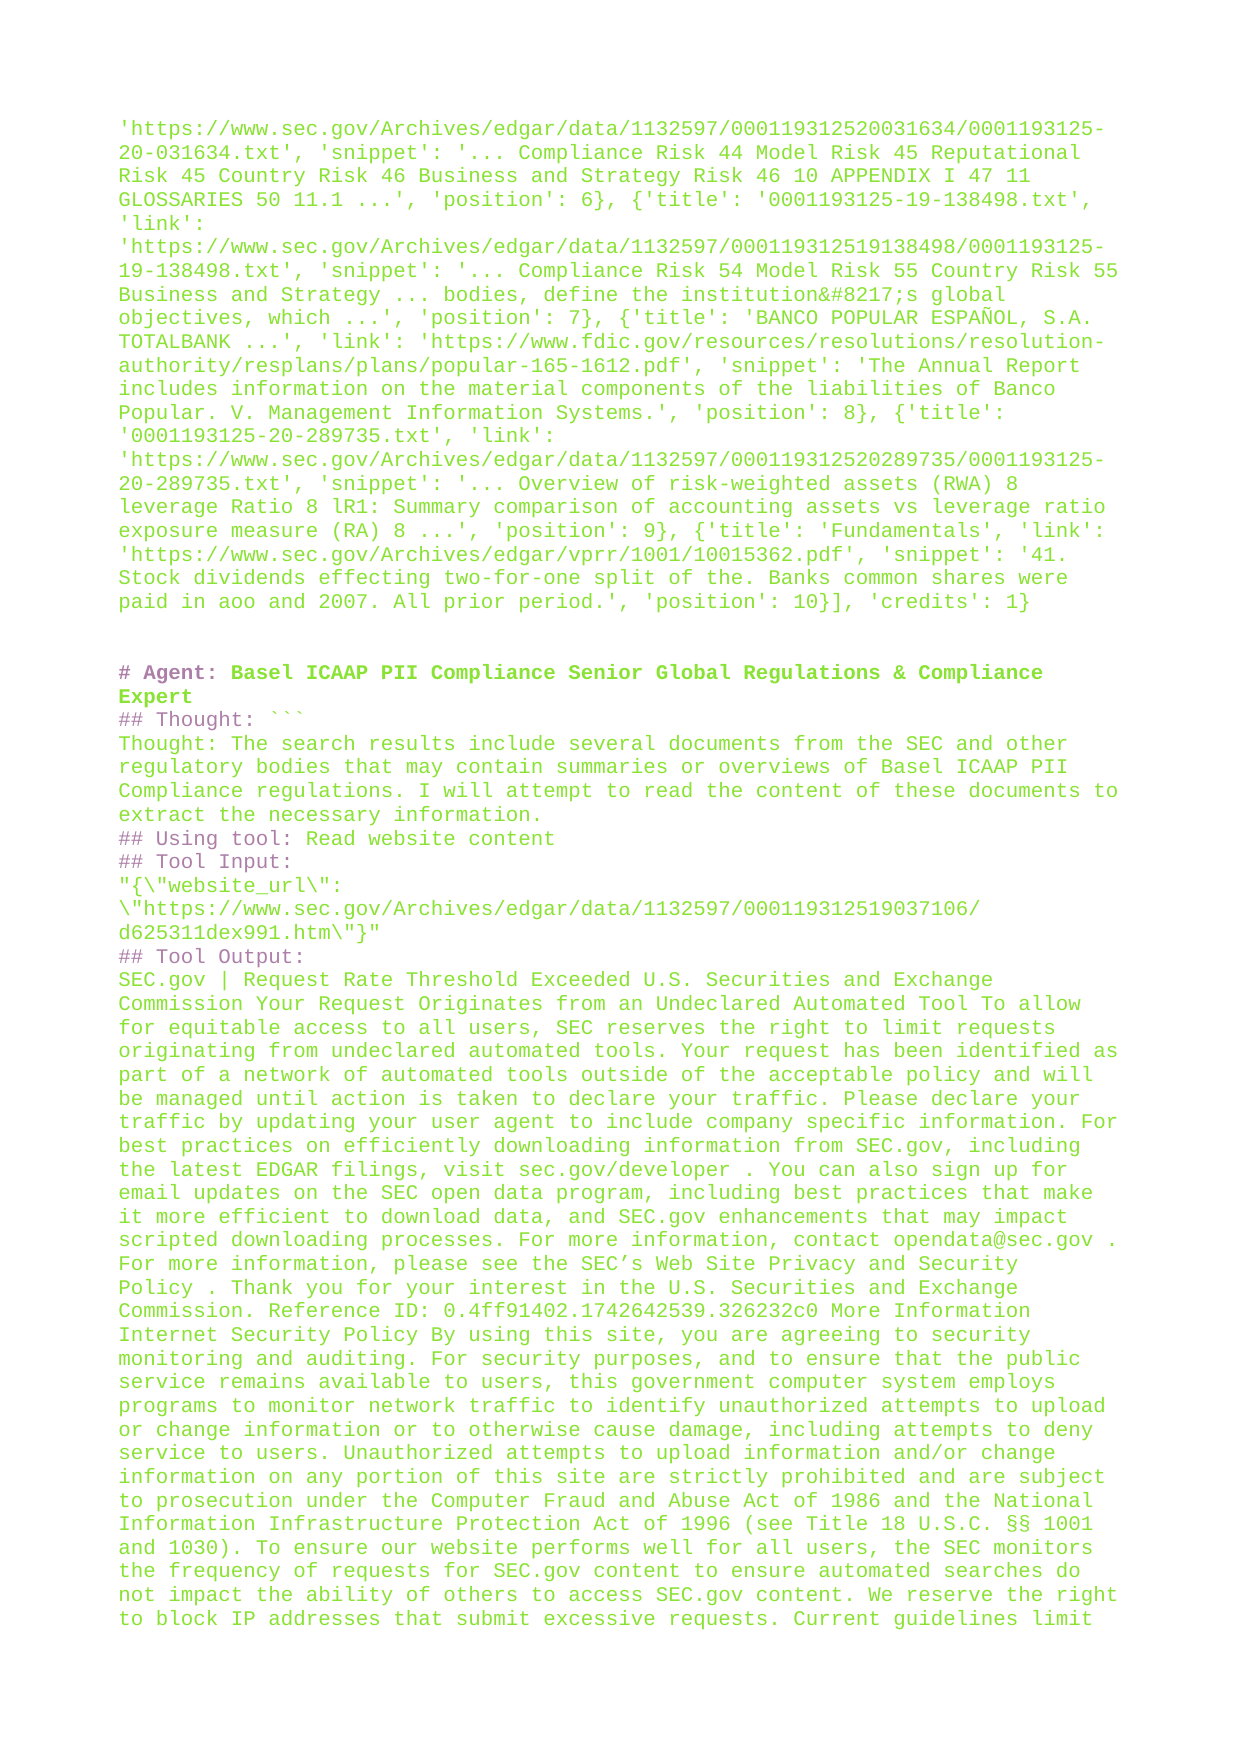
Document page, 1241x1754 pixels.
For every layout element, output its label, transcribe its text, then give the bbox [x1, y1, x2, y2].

text "{\"website_url\": \"https://www.sec.gov/Archives/edgar/data/1132597/000119312519037106/d625311dex991.htm\"}" [118, 875, 1122, 946]
text ## Tool Input: [118, 851, 1122, 875]
text ## Using tool: Read website content [118, 827, 1122, 851]
text # Agent: Basel ICAAP PII Compliance Senior Global Regulations & Compliance Expert [118, 662, 1122, 709]
text 'https://www.sec.gov/Archives/edgar/data/1132597/000119312520031634/0001193125-20-031634.txt', 'snippet': '... Compliance Risk 44 Model Risk 45 Reputational Risk 45 Country Risk 46 Business and Strategy Risk 46 10 APPENDIX I 47 11 GLOSSARIES 50 11.1 ...', 'position': 6}, {'title': '0001193125-19-138498.txt', 'link': 'https://www.sec.gov/Archives/edgar/data/1132597/000119312519138498/0001193125-19-138498.txt', 'snippet': '... Compliance Risk 54 Model Risk 55 Country Risk 55 Business and Strategy ... bodies, define the institution&#8217;s global objectives, which ...', 'position': 7}, {'title': 'BANCO POPULAR ESPAÑOL, S.A. TOTALBANK ...', 'link': 'https://www.fdic.gov/resources/resolutions/resolution-authority/resplans/plans/popular-165-1612.pdf', 'snippet': 'The Annual Report includes information on the material components of the liabilities of Banco Popular. V. Management Information Systems.', 'position': 8}, {'title': '0001193125-20-289735.txt', 'link': 'https://www.sec.gov/Archives/edgar/data/1132597/000119312520289735/0001193125-20-289735.txt', 'snippet': '... Overview of risk-weighted assets (RWA) 8 leverage Ratio 8 lR1: Summary comparison of accounting assets vs leverage ratio exposure measure (RA) 8 ...', 'position': 9}, {'title': 'Fundamentals', 'link': 'https://www.sec.gov/Archives/edgar/vprr/1001/10015362.pdf', 'snippet': '41. Stock dividends effecting two-for-one split of the. Banks common shares were paid in aoo and 2007. All prior period.', 'position': 10}], 'credits': 1} [118, 118, 1122, 615]
text ## Thought: ``` [118, 709, 1122, 733]
text ## Tool Output: [118, 946, 1122, 969]
text Thought: The search results include several documents from the SEC and other regulatory bodies that may contain summaries or overviews of Basel ICAAP PII Compliance regulations. I will attempt to read the content of these documents to extract the necessary information. [118, 733, 1122, 827]
text SEC.gov | Request Rate Threshold Exceeded U.S. Securities and Exchange Commission Your Request Originates from an Undeclared Automated Tool To allow for equitable access to all users, SEC reserves the right to limit requests originating from undeclared automated tools. Your request has been identified as part of a network of automated tools outside of the acceptable policy and will be managed until action is taken to declare your traffic. Please declare your traffic by updating your user agent to include company specific information. For best practices on efficiently downloading information from SEC.gov, including the latest EDGAR filings, visit sec.gov/developer . You can also sign up for email updates on the SEC open data program, including best practices that make it more efficient to download data, and SEC.gov enhancements that may impact scripted downloading processes. For more information, contact opendata@sec.gov . For more information, please see the SEC’s Web Site Privacy and Security Policy . Thank you for your interest in the U.S. Securities and Exchange Commission. Reference ID: 0.4ff91402.1742642539.326232c0 More Information Internet Security Policy By using this site, you are agreeing to security monitoring and auditing. For security purposes, and to ensure that the public service remains available to users, this government computer system employs programs to monitor network traffic to identify unauthorized attempts to upload or change information or to otherwise cause damage, including attempts to deny service to users. Unauthorized attempts to upload information and/or change information on any portion of this site are strictly prohibited and are subject to prosecution under the Computer Fraud and Abuse Act of 1986 and the National Information Infrastructure Protection Act of 1996 (see Title 18 U.S.C. §§ 1001 and 1030). To ensure our website performs well for all users, the SEC monitors the frequency of requests for SEC.gov content to ensure automated searches do not impact the ability of others to access SEC.gov content. We reserve the right to block IP addresses that submit excessive requests. Current guidelines limit [118, 969, 1122, 1631]
